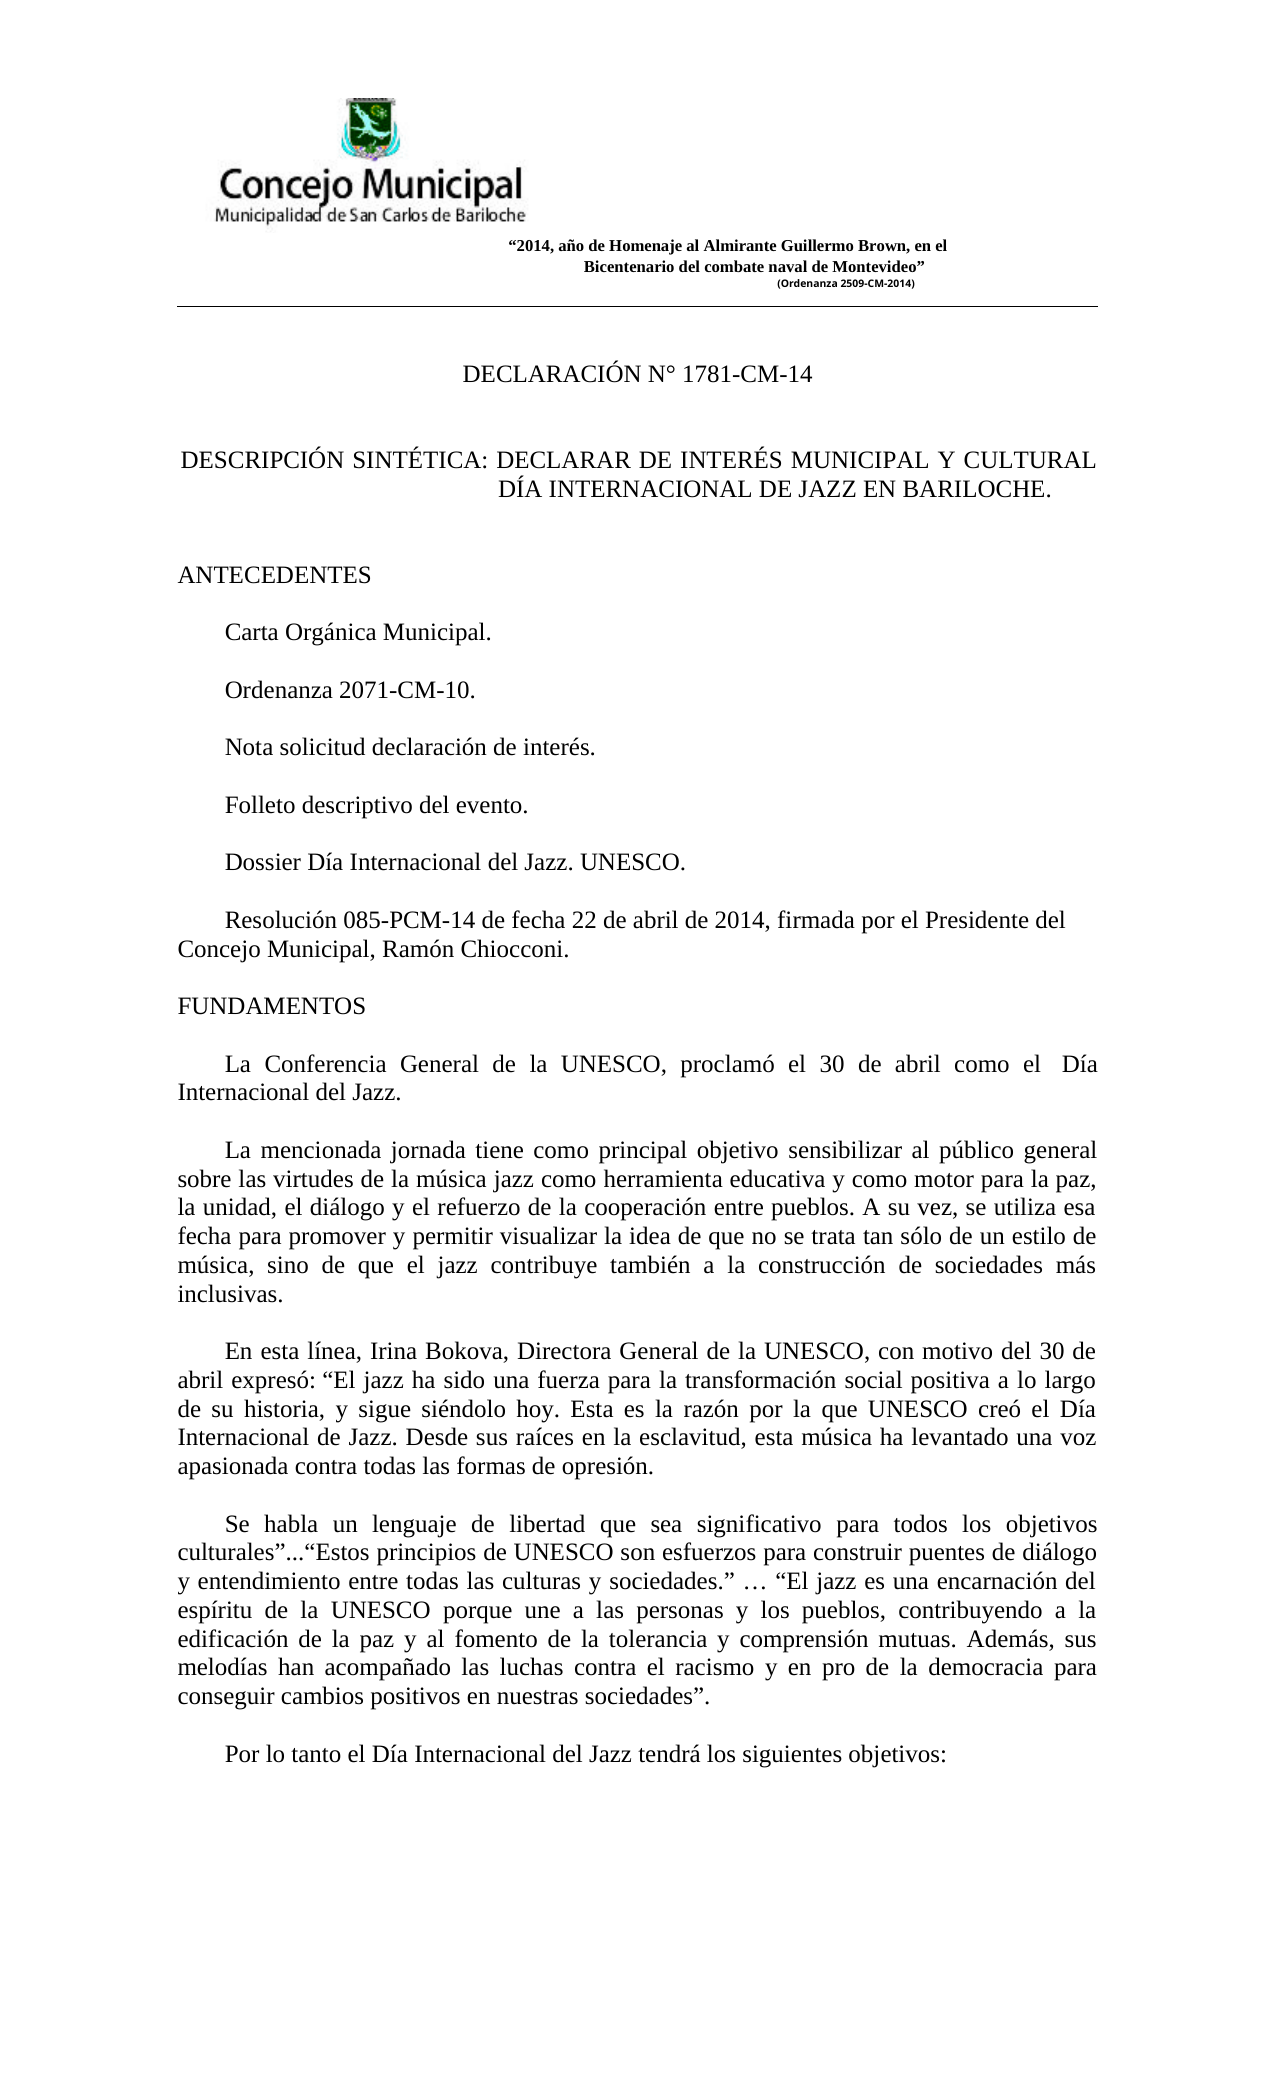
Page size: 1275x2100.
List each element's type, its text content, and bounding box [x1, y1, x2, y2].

text Folleto descriptivo del evento. [177, 790, 1098, 819]
picture [194, 98, 554, 234]
text Se habla un lenguaje de libertad que sea significativo para todos los objetivos culturales”...“Estos principios de UNESCO son esfuerzos para construir puentes de diálogo y entendimiento entre todas las culturas y sociedades.” … “El jazz es una encarnación del espíritu de la UNESCO porque une a las personas y los pueblos, contribuyendo a la edificación de la paz y al fomento de la tolerancia y comprensión mutuas. Además, sus melodías han acompañado las luchas contra el racismo y en pro de la democracia para conseguir cambios positivos en nuestras sociedades”. [177, 1509, 1098, 1710]
text ANTECEDENTES [177, 560, 1098, 589]
text DECLARACIÓN N° 1781-CM-14 [177, 359, 1098, 387]
text Ordenanza 2071-CM-10. [177, 675, 1098, 704]
text Dossier Día Internacional del Jazz. UNESCO. [177, 847, 1098, 876]
text Carta Orgánica Municipal. [177, 617, 1098, 646]
text Nota solicitud declaración de interés. [177, 732, 1098, 761]
text La mencionada jornada tiene como principal objetivo sensibilizar al público general sobre las virtudes de la música jazz como herramienta educativa y como motor para la paz, la unidad, el diálogo y el refuerzo de la cooperación entre pueblos. A su vez, se utiliza esa fecha para promover y permitir visualizar la idea de que no se trata tan sólo de un estilo de música, sino de que el jazz contribuye también a la construcción de sociedades más inclusivas. [177, 1135, 1098, 1307]
text DESCRIPCIÓN SINTÉTICA: DECLARAR DE INTERÉS MUNICIPAL Y CULTURAL DÍA INTERNACIONAL DE JAZZ EN BARILOCHE. [180, 445, 1098, 502]
text Por lo tanto el Día Internacional del Jazz tendrá los siguientes objetivos: [177, 1739, 1098, 1767]
text FUNDAMENTOS [177, 991, 1098, 1020]
text Resolución 085-PCM-14 de fecha 22 de abril de 2014, firmada por el Presidente del Concejo Municipal, Ramón Chiocconi. [177, 905, 1098, 962]
text En esta línea, Irina Bokova, Directora General de la UNESCO, con motivo del 30 de abril expresó: “El jazz ha sido una fuerza para la transformación social positiva a lo largo de su historia, y sigue siéndolo hoy. Esta es la razón por la que UNESCO creó el Día Internacional de Jazz. Desde sus raíces en la esclavitud, esta música ha levantado una voz apasionada contra todas las formas de opresión. [177, 1336, 1098, 1480]
text La Conferencia General de la UNESCO, proclamó el 30 de abril como el Día Internacional del Jazz. [177, 1049, 1098, 1106]
